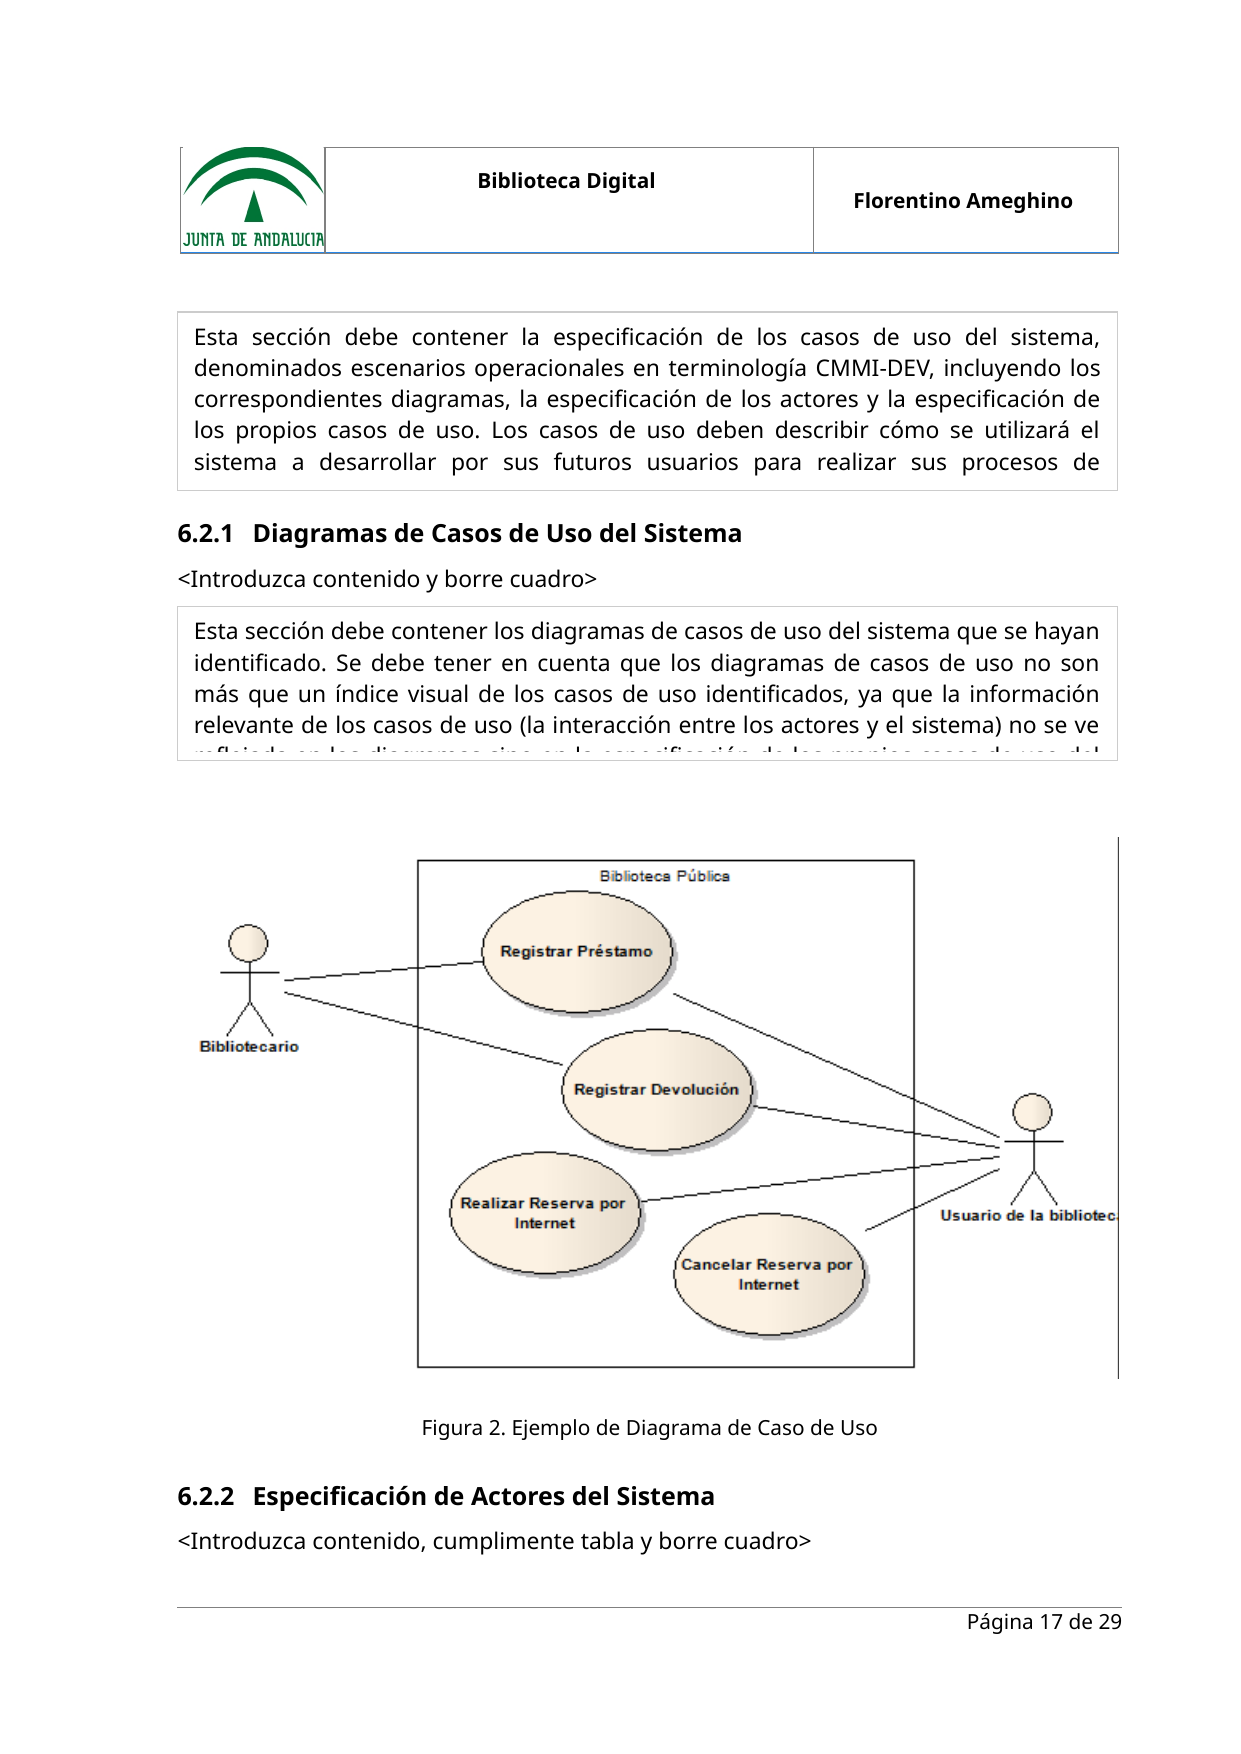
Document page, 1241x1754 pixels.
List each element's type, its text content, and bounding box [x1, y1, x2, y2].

text Esta sección debe contener la especificación de los casos de uso del sistema, denominados escenarios operacionales en terminología CMMI-DEV, incluyendo los correspondientes diagramas, la especificación de los actores y la especificación de los propios casos de uso. Los casos de uso deben describir cómo se utilizará el sistema a desarrollar por sus futuros usuarios para realizar sus procesos de negocio. [194, 321, 1101, 482]
subtitle Especificación de Actores del Sistema [177, 1479, 1122, 1513]
text <Introduzca contenido, cumplimente tabla y borre cuadro> [177, 1525, 1122, 1556]
subtitle Diagramas de Casos de Uso del Sistema [177, 516, 1122, 550]
picture [183, 147, 324, 246]
picture [180, 837, 1119, 1379]
text <Introduzca contenido y borre cuadro> [177, 562, 1122, 594]
text Figura 2. Ejemplo de Diagrama de Caso de Uso [177, 805, 1122, 1441]
text Esta sección debe contener los diagramas de casos de uso del sistema que se hayan identificado. Se debe tener en cuenta que los diagramas de casos de uso no son más que un índice visual de los casos de uso identificados, ya que la información relevante de los casos de uso (la interacción entre los actores y el sistema) no se ve reflejada en los diagramas sino en la especificación de los propios casos de uso del sistema. [194, 615, 1101, 752]
